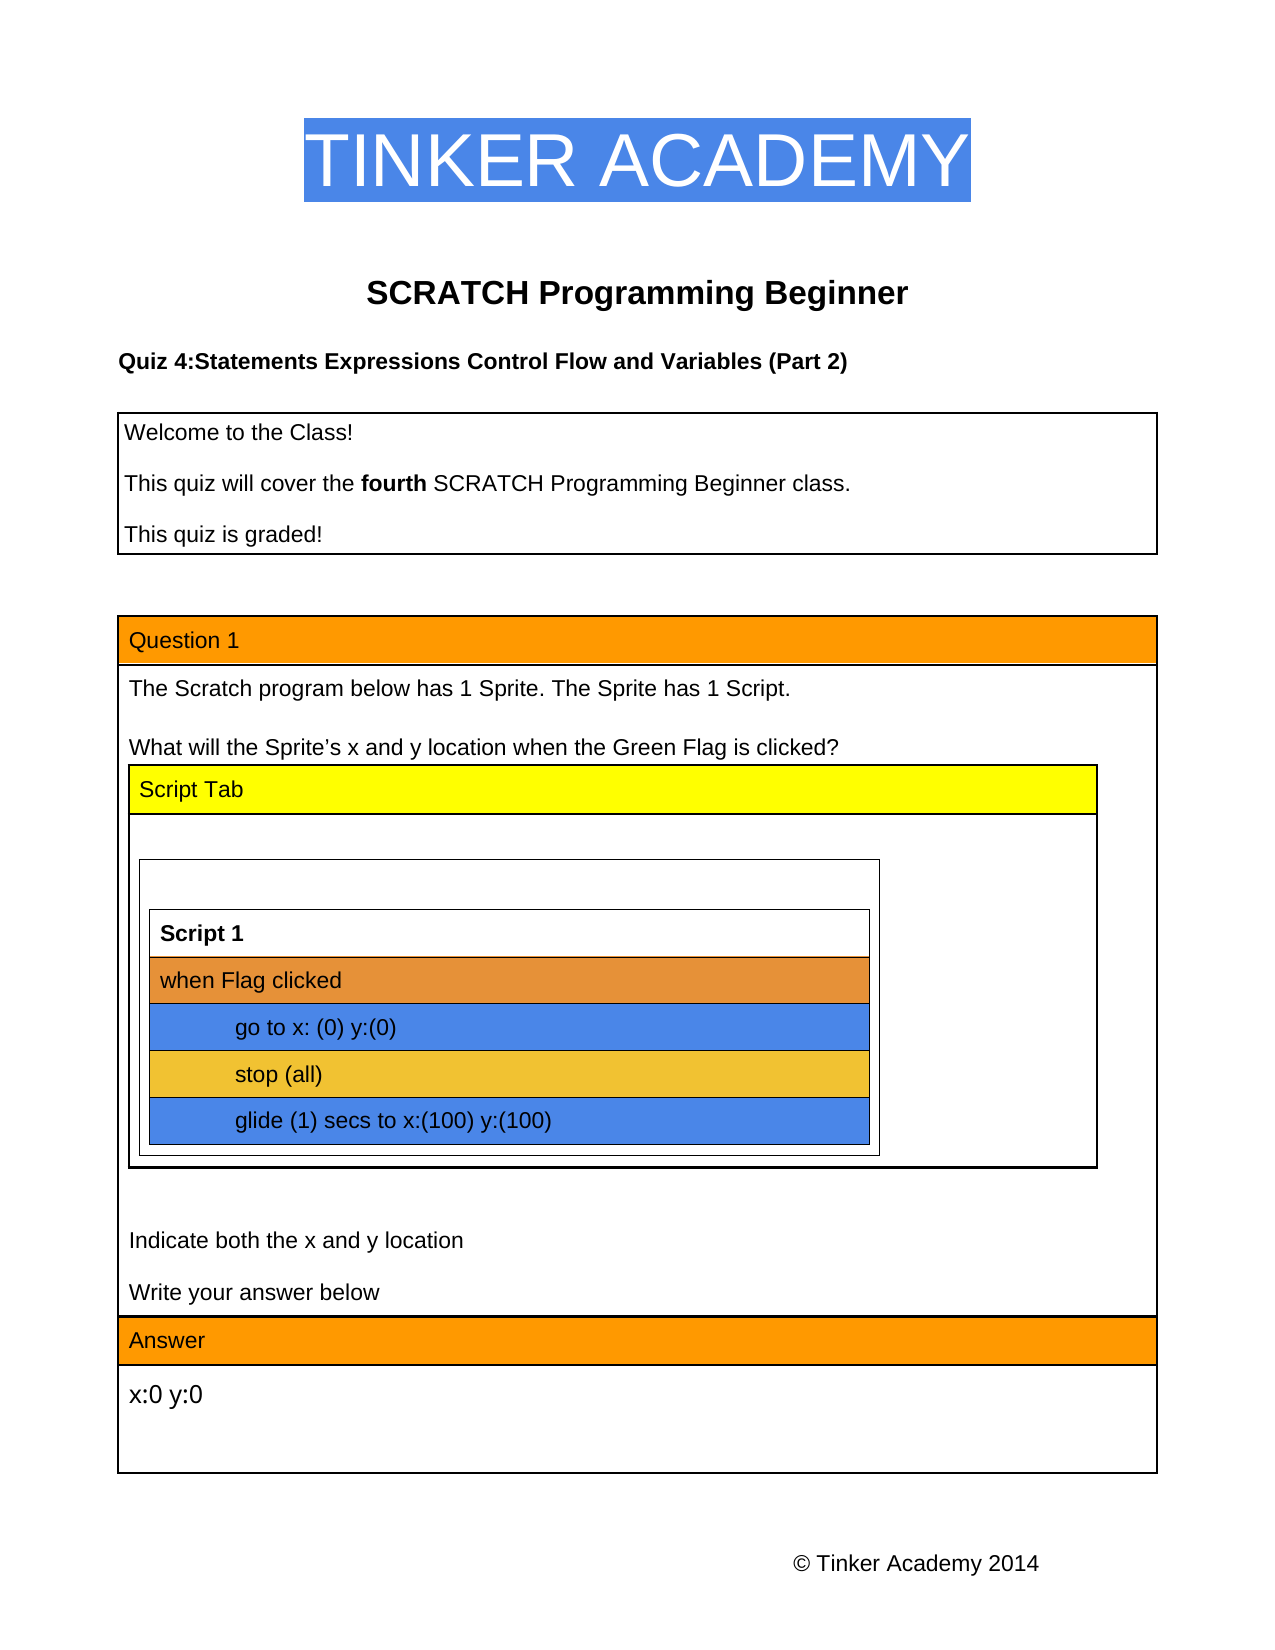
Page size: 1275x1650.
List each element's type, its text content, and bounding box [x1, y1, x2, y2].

table_cell stop (all) [150, 1051, 869, 1097]
table_cell x:0 y:0 [119, 1366, 1156, 1472]
text TINKER ACADEMY [118, 118, 1157, 202]
table_header Question 1 [119, 617, 1156, 663]
text SCRATCH Programming Beginner [118, 274, 1157, 311]
table_header Welcome to the Class! This quiz will cover the fourth SCRATCH Programming Beginner class. This quiz is graded! [119, 414, 1156, 553]
table_header Script 1 [150, 910, 869, 956]
table_cell when Flag clicked [150, 958, 869, 1003]
table_header [140, 860, 879, 1155]
table_cell The Scratch program below has 1 Sprite. The Sprite has 1 Script. What will the Sprite’s x and y location when the Green Flag is clicked? Indicate both the x and y location Write your answer below [119, 666, 1156, 1315]
table_cell [130, 815, 1096, 1166]
table_cell glide (1) secs to x:(100) y:(100) [150, 1098, 869, 1144]
table_header Script Tab [130, 766, 1096, 813]
table_cell Answer [119, 1318, 1156, 1364]
text Quiz 4:Statements Expressions Control Flow and Variables (Part 2) [118, 349, 1157, 374]
table_cell go to x: (0) y:(0) [150, 1004, 869, 1050]
